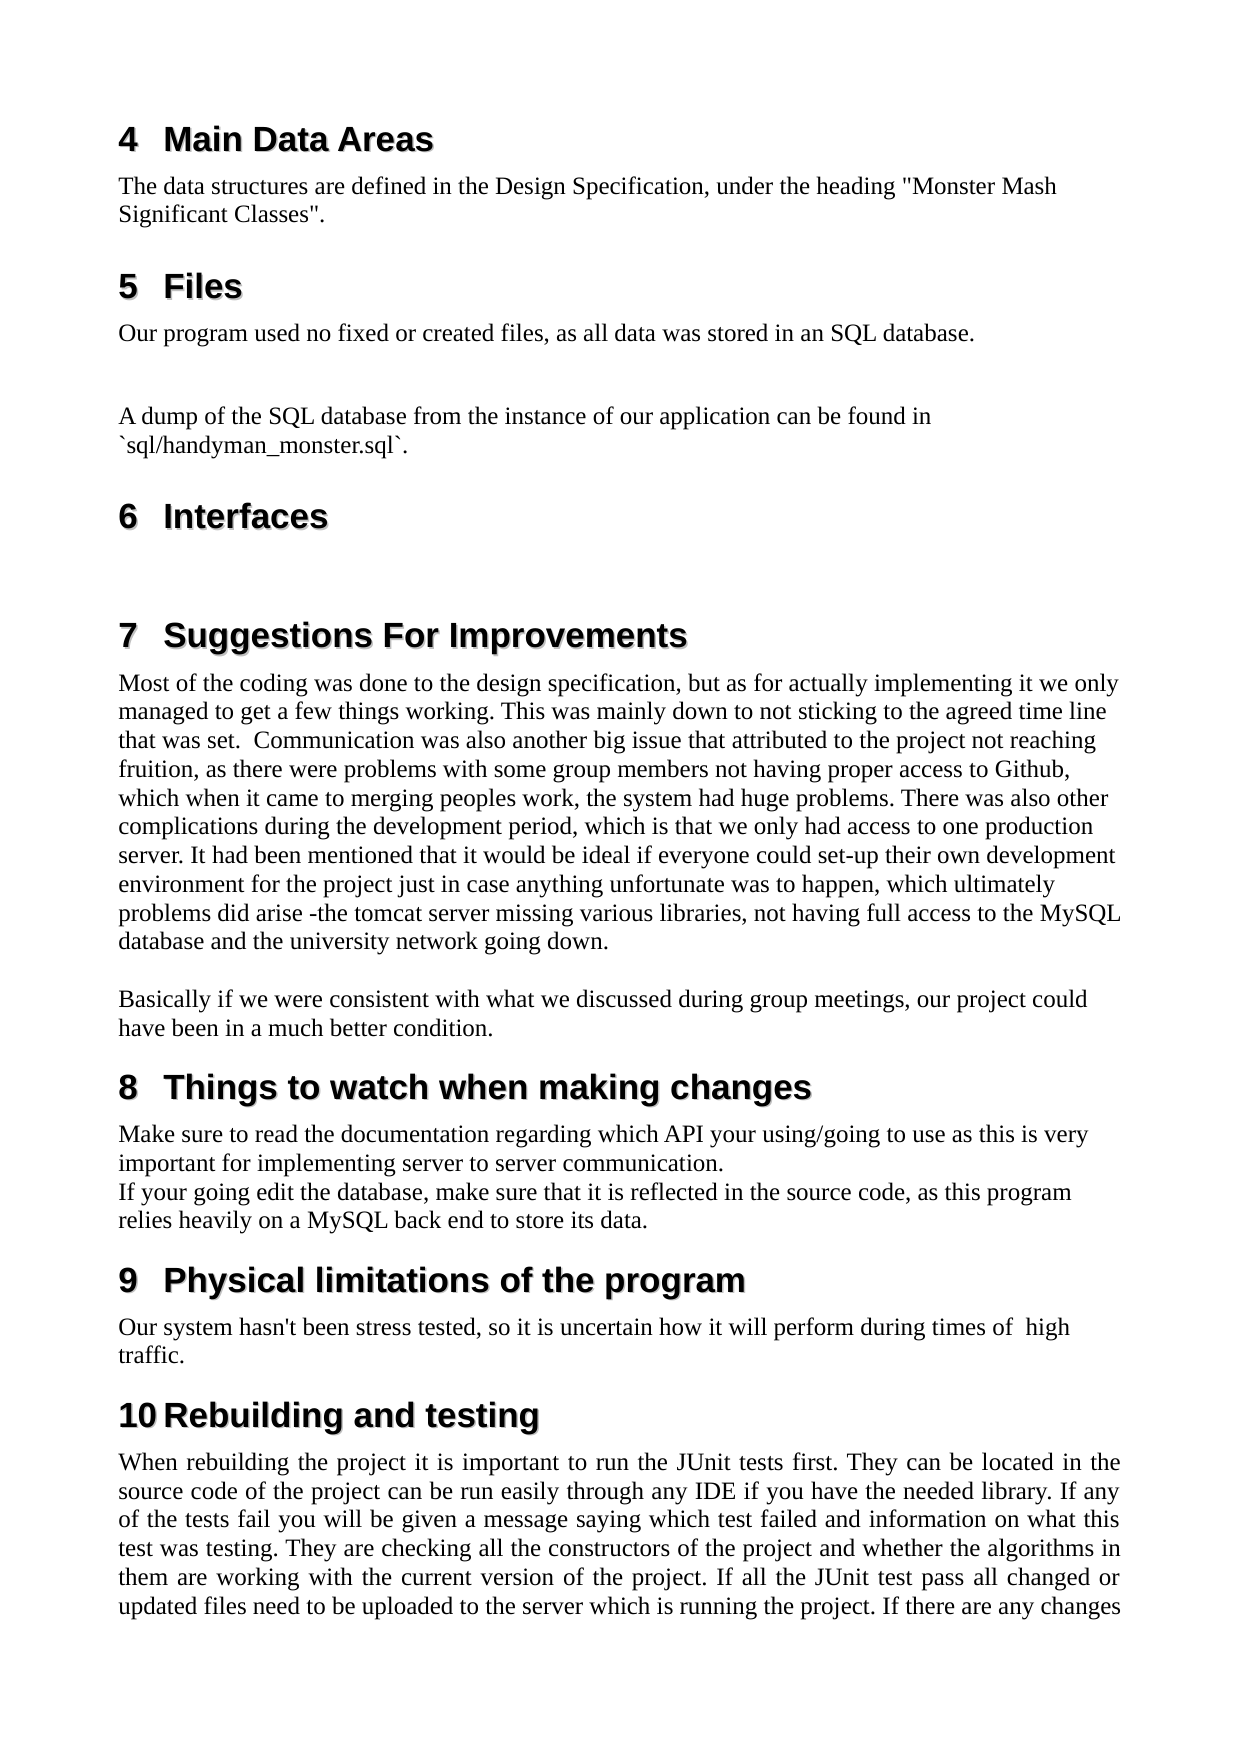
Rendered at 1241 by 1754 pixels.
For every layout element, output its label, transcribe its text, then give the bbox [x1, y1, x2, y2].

subtitle Interfaces [118, 496, 1122, 536]
subtitle Files [118, 266, 1122, 306]
subtitle Physical limitations of the program [118, 1259, 1122, 1299]
text Our system hasn't been stress tested, so it is uncertain how it will perform during times of high traffic. [118, 1312, 1122, 1369]
subtitle Suggestions For Improvements [118, 615, 1122, 655]
text Basically if we were consistent with what we discussed during group meetings, our project could have been in a much better condition. [118, 984, 1122, 1041]
text A dump of the SQL database from the instance of our application can be found in `sql/handyman_monster.sql`. [118, 401, 1122, 458]
text If your going edit the database, make sure that it is reflected in the source code, as this program relies heavily on a MySQL back end to store its data. [118, 1177, 1122, 1234]
subtitle Main Data Areas [118, 118, 1122, 158]
text Most of the coding was done to the design specification, but as for actually implementing it we only managed to get a few things working. This was mainly down to not sticking to the agreed time line that was set. Communication was also another big issue that attributed to the project not reaching fruition, as there were problems with some group members not having proper access to Github, which when it came to merging peoples work, the system had huge problems. There was also other complications during the development period, which is that we only had access to one production server. It had been mentioned that it would be ideal if everyone could set-up their own development environment for the project just in case anything unfortunate was to happen, which ultimately problems did arise -the tomcat server missing various libraries, not having full access to the MySQL database and the university network going down. [118, 668, 1122, 955]
subtitle Rebuilding and testing [118, 1394, 1122, 1434]
text Our program used no fixed or created files, as all data was stored in an SQL database. [118, 318, 1122, 347]
text Make sure to read the documentation regarding which API your using/going to use as this is very important for implementing server to server communication. [118, 1119, 1122, 1177]
text The data structures are defined in the Design Specification, under the heading "Monster Mash Significant Classes". [118, 171, 1122, 228]
subtitle Things to watch when making changes [118, 1066, 1122, 1107]
text When rebuilding the project it is important to run the JUnit tests first. They can be located in the source code of the project can be run easily through any IDE if you have the needed library. If any of the tests fail you will be given a message saying which test failed and information on what this test was testing. They are checking all the constructors of the project and whether the algorithms in them are working with the current version of the project. If all the JUnit test pass all changed or updated files need to be uploaded to the server which is running the project. If there are any changes [118, 1447, 1122, 1619]
